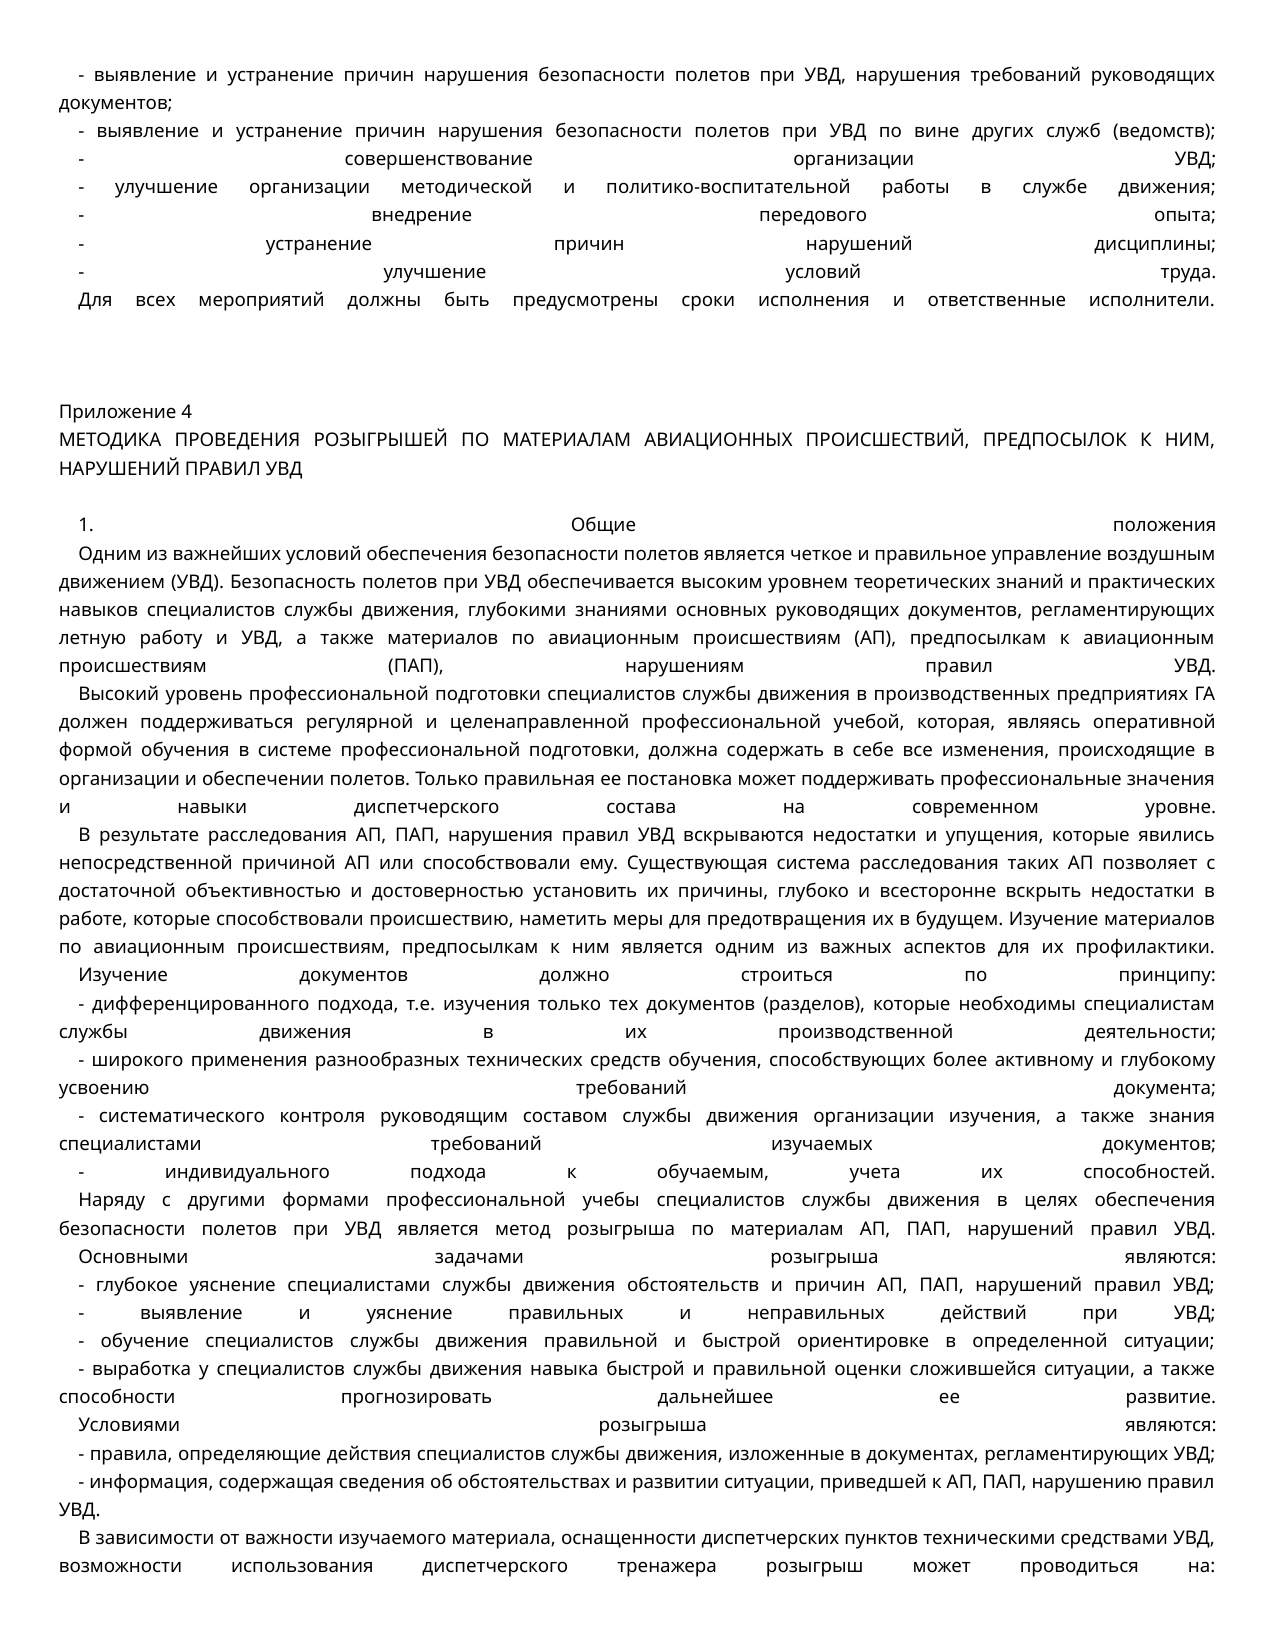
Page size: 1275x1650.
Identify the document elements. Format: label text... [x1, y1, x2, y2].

text МЕТОДИКА ПРОВЕДЕНИЯ РОЗЫГРЫШЕЙ ПО МАТЕРИАЛАМ АВИАЦИОННЫХ ПРОИСШЕСТВИЙ, ПРЕДПОСЫЛОК К НИМ, НАРУШЕНИЙ ПРАВИЛ УВД [58, 424, 1216, 480]
text Приложение 4 [58, 396, 1216, 424]
text - выявление и устранение причин нарушения безопасности полетов при УВД, нарушения требований руководящих документов; - выявление и устранение причин нарушения безопасности полетов при УВД по вине других служб (ведомств); - совершенствование организации УВД; - улучшение организации методической и политико-воспитательной работы в службе движения; - внедрение передового опыта; - устранение причин нарушений дисциплины; - улучшение условий труда. Для всех мероприятий должны быть предусмотрены сроки исполнения и ответственные исполнители. [58, 58, 1216, 396]
text 1. Общие положения Одним из важнейших условий обеспечения безопасности полетов является четкое и правильное управление воздушным движением (УВД). Безопасность полетов при УВД обеспечивается высоким уровнем теоретических знаний и практических навыков специалистов службы движения, глубокими знаниями основных руководящих документов, регламентирующих летную работу и УВД, а также материалов по авиационным происшествиям (АП), предпосылкам к авиационным происшествиям (ПАП), нарушениям правил УВД. Высокий уровень профессиональной подготовки специалистов службы движения в производственных предприятиях ГА должен поддерживаться регулярной и целенаправленной профессиональной учебой, которая, являясь оперативной формой обучения в системе профессиональной подготовки, должна содержать в себе все изменения, происходящие в организации и обеспечении полетов. Только правильная ее постановка может поддерживать профессиональные значения и навыки диспетчерского состава на современном уровне. В результате расследования АП, ПАП, нарушения правил УВД вскрываются недостатки и упущения, которые явились непосредственной причиной АП или способствовали ему. Существующая система расследования таких АП позволяет с достаточной объективностью и достоверностью установить их причины, глубоко и всесторонне вскрыть недостатки в работе, которые способствовали происшествию, наметить меры для предотвращения их в будущем. Изучение материалов по авиационным происшествиям, предпосылкам к ним является одним из важных аспектов для их профилактики. Изучение документов должно строиться по принципу: - дифференцированного подхода, т.е. изучения только тех документов (разделов), которые необходимы специалистам службы движения в их производственной деятельности; - широкого применения разнообразных технических средств обучения, способствующих более активному и глубокому усвоению требований документа; - систематического контроля руководящим составом службы движения организации изучения, а также знания специалистами требований изучаемых документов; - индивидуального подхода к обучаемым, учета их способностей. Наряду с другими формами профессиональной учебы специалистов службы движения в целях обеспечения безопасности полетов при УВД является метод розыгрыша по материалам АП, ПАП, нарушений правил УВД. Основными задачами розыгрыша являются: - глубокое уяснение специалистами службы движения обстоятельств и причин АП, ПАП, нарушений правил УВД; - выявление и уяснение правильных и неправильных действий при УВД; - обучение специалистов службы движения правильной и быстрой ориентировке в определенной ситуации; - выработка у специалистов службы движения навыка быстрой и правильной оценки сложившейся ситуации, а также способности прогнозировать дальнейшее ее развитие. Условиями розыгрыша являются: - правила, определяющие действия специалистов службы движения, изложенные в документах, регламентирующих УВД; - информация, содержащая сведения об обстоятельствах и развитии ситуации, приведшей к АП, ПАП, нарушению правил УВД. В зависимости от важности изучаемого материала, оснащенности диспетчерских пунктов техническими средствами УВД, возможности использования диспетчерского тренажера розыгрыш может проводиться на: [58, 480, 1216, 1578]
